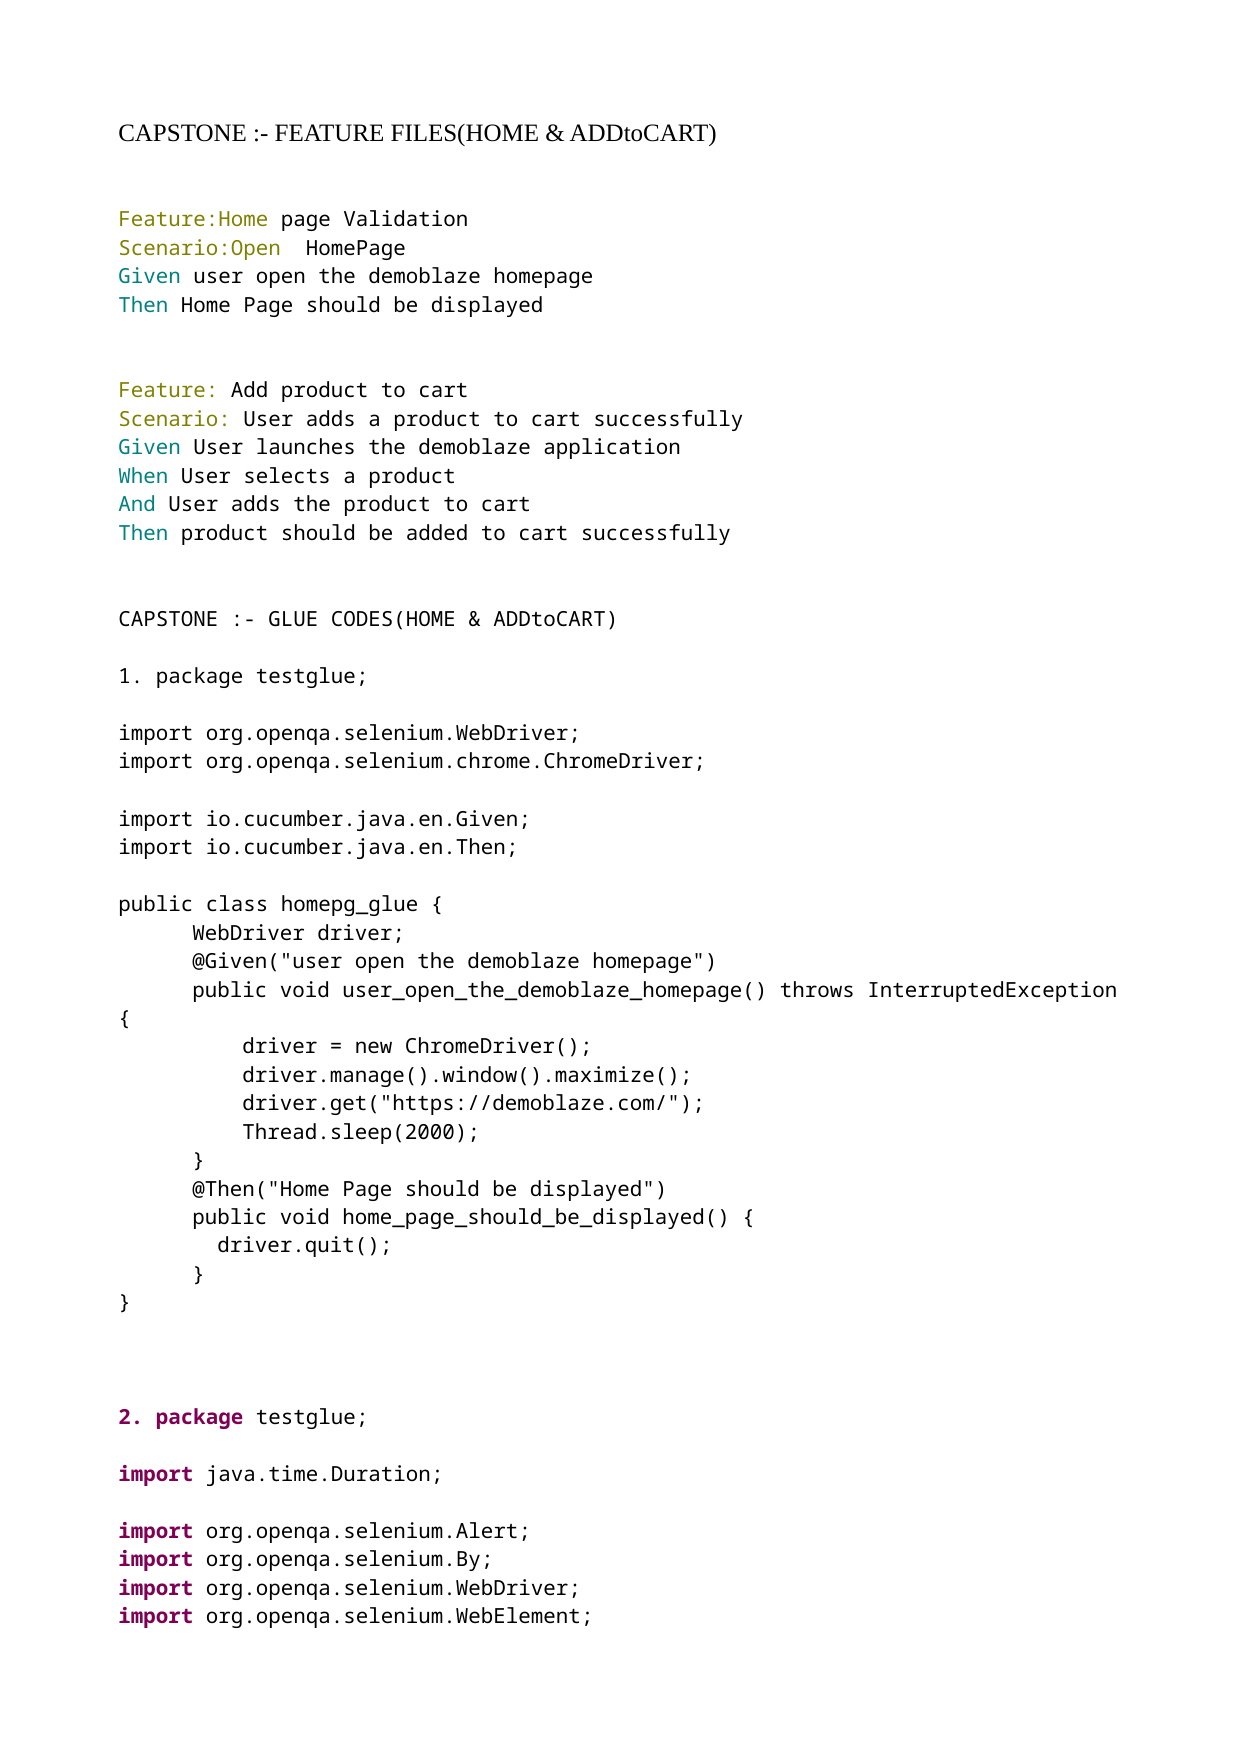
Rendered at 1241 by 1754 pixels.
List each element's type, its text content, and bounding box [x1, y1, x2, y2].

text Then product should be added to cart successfully [118, 518, 1122, 546]
text Given User launches the demoblaze application [118, 432, 1122, 461]
text Feature: Add product to cart [118, 376, 1122, 404]
text import org.openqa.selenium.WebDriver; [118, 1573, 1122, 1601]
text Scenario: User adds a product to cart successfully [118, 404, 1122, 432]
text driver.get("https://demoblaze.com/"); [118, 1088, 1122, 1117]
text import org.openqa.selenium.WebDriver; [118, 718, 1122, 747]
text import org.openqa.selenium.chrome.ChromeDriver; [118, 747, 1122, 775]
text import org.openqa.selenium.By; [118, 1544, 1122, 1573]
text public void user_open_the_demoblaze_homepage() throws InterruptedException { [118, 975, 1122, 1032]
text CAPSTONE :- GLUE CODES(HOME & ADDtoCART) [118, 604, 1122, 632]
text CAPSTONE :- FEATURE FILES(HOME & ADDtoCART) [118, 118, 1122, 147]
text } [118, 1145, 1122, 1174]
text public void home_page_should_be_displayed() { [118, 1202, 1122, 1231]
text } [118, 1259, 1122, 1287]
text And User adds the product to cart [118, 489, 1122, 518]
text @Then("Home Page should be displayed") [118, 1174, 1122, 1202]
text import java.time.Duration; [118, 1459, 1122, 1487]
text import io.cucumber.java.en.Then; [118, 832, 1122, 861]
text When User selects a product [118, 461, 1122, 489]
text } [118, 1287, 1122, 1316]
text 1. package testglue; [118, 661, 1122, 689]
text Then Home Page should be displayed [118, 290, 1122, 318]
text driver.quit(); [118, 1231, 1122, 1259]
text driver.manage().window().maximize(); [118, 1060, 1122, 1088]
text WebDriver driver; [118, 918, 1122, 946]
text Given user open the demoblaze homepage [118, 261, 1122, 290]
text 2. package testglue; [118, 1402, 1122, 1431]
text @Given("user open the demoblaze homepage") [118, 946, 1122, 975]
text Scenario:Open HomePage [118, 233, 1122, 261]
text public class homepg_glue { [118, 889, 1122, 918]
text driver = new ChromeDriver(); [118, 1032, 1122, 1060]
text import io.cucumber.java.en.Given; [118, 804, 1122, 832]
text import org.openqa.selenium.Alert; [118, 1516, 1122, 1544]
text Feature:Home page Validation [118, 204, 1122, 233]
text Thread.sleep(2000); [118, 1117, 1122, 1145]
text import org.openqa.selenium.WebElement; [118, 1601, 1122, 1630]
